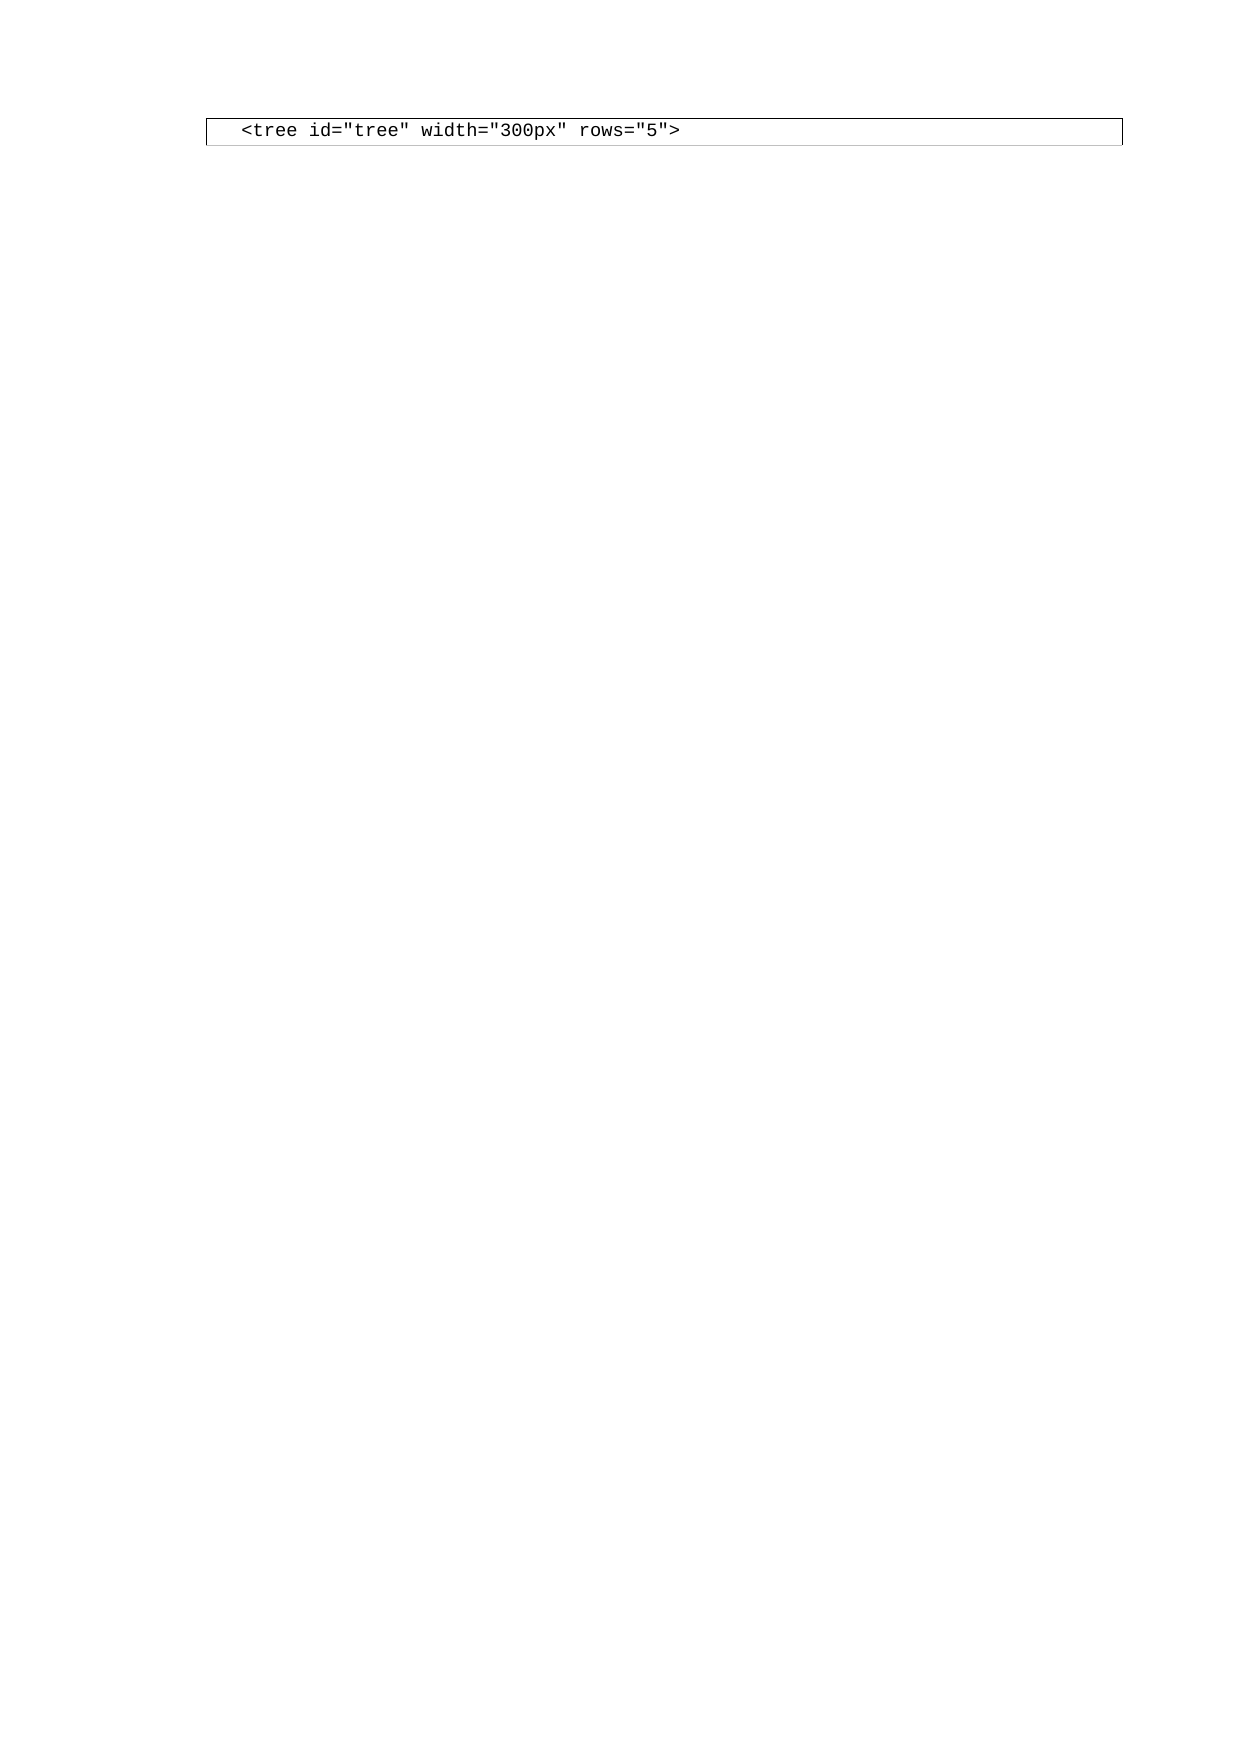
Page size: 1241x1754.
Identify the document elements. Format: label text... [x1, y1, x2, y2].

text <tree id="tree" width="300px" rows="5"> [207, 119, 1122, 145]
